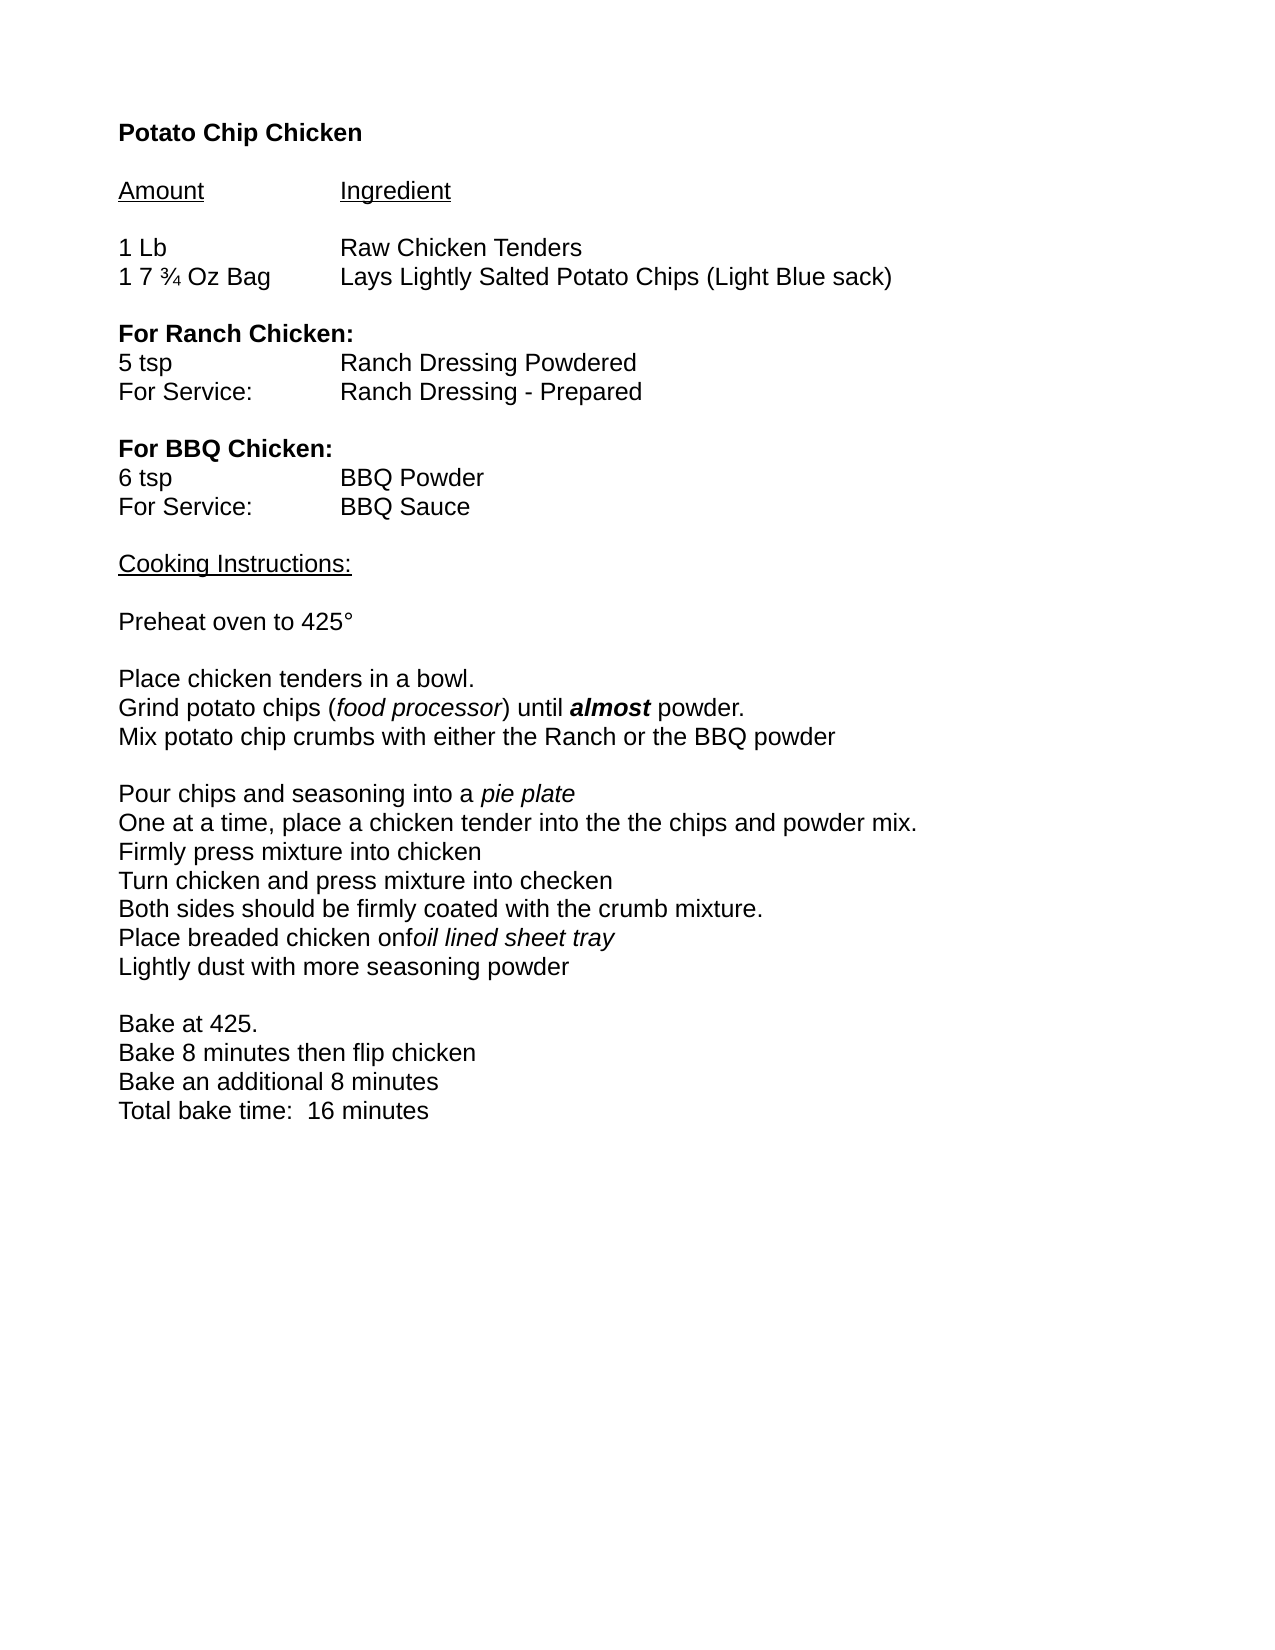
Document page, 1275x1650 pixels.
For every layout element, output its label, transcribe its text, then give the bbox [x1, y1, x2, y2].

text Potato Chip Chicken [118, 118, 1157, 147]
text 1 7 ¾ Oz Bag Lays Lightly Salted Potato Chips (Light Blue sack) [118, 262, 1157, 291]
text Firmly press mixture into chicken [118, 837, 1157, 866]
text Cooking Instructions: [118, 549, 1157, 578]
text 6 tsp BBQ Powder [118, 463, 1157, 492]
text Bake 8 minutes then flip chicken [118, 1038, 1157, 1067]
text Bake an additional 8 minutes [118, 1067, 1157, 1096]
text 1 Lb Raw Chicken Tenders [118, 233, 1157, 262]
text Amount Ingredient [118, 176, 1157, 204]
text Lightly dust with more seasoning powder [118, 952, 1157, 981]
text For Service: Ranch Dressing - Prepared [118, 377, 1157, 406]
text Place breaded chicken onfoil lined sheet tray [118, 923, 1157, 952]
text Mix potato chip crumbs with either the Ranch or the BBQ powder [118, 722, 1157, 751]
text Pour chips and seasoning into a pie plate [118, 779, 1157, 808]
text For BBQ Chicken: [118, 434, 1157, 463]
text Total bake time: 16 minutes [118, 1096, 1157, 1124]
text Preheat oven to 425° [118, 607, 1157, 636]
text Both sides should be firmly coated with the crumb mixture. [118, 894, 1157, 923]
text One at a time, place a chicken tender into the the chips and powder mix. [118, 808, 1157, 837]
text Bake at 425. [118, 1009, 1157, 1038]
text 5 tsp Ranch Dressing Powdered [118, 348, 1157, 377]
text For Ranch Chicken: [118, 319, 1157, 348]
text For Service: BBQ Sauce [118, 492, 1157, 521]
text Turn chicken and press mixture into checken [118, 866, 1157, 894]
text Grind potato chips (food processor) until almost powder. [118, 693, 1157, 722]
text Place chicken tenders in a bowl. [118, 664, 1157, 693]
